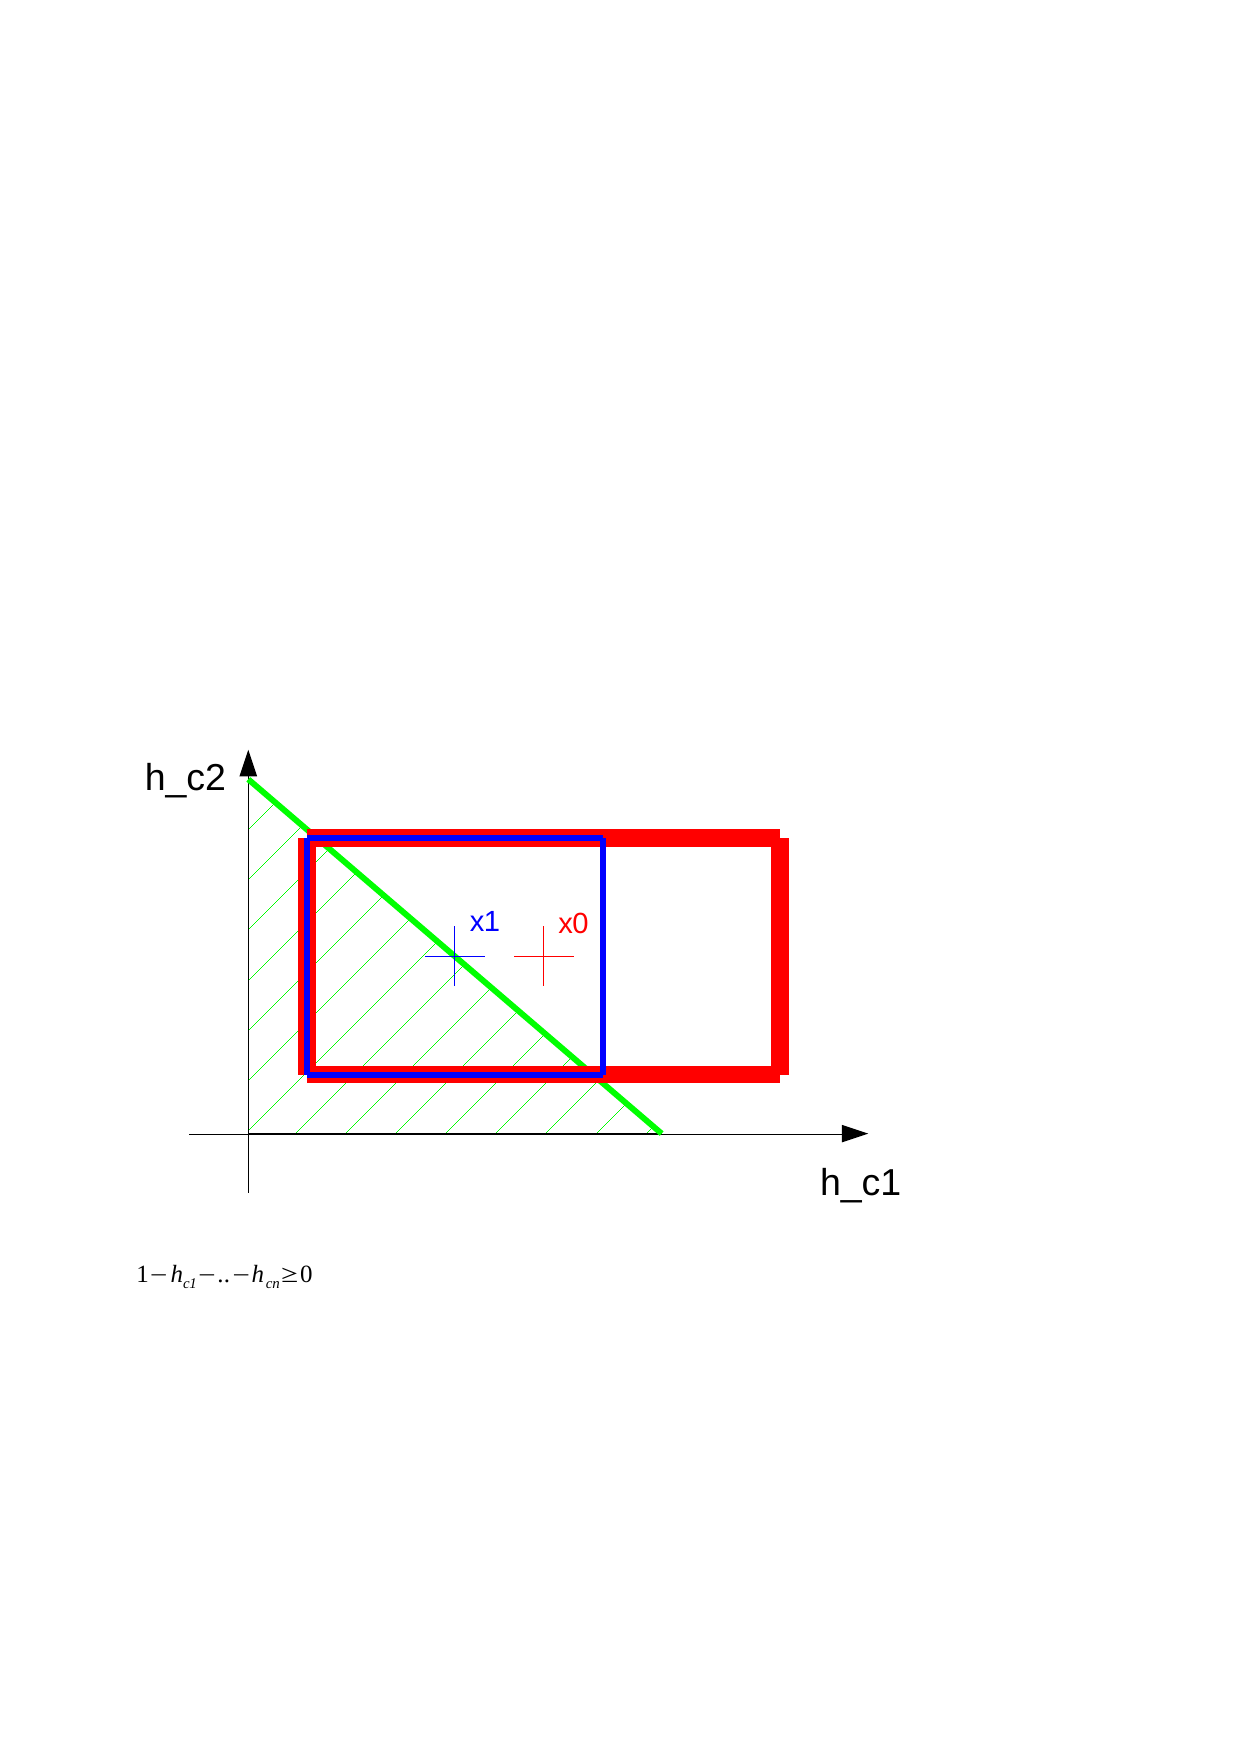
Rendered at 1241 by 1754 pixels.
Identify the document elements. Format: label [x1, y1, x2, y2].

table_header [118, 718, 1122, 1260]
table_cell [118, 1260, 1122, 1292]
